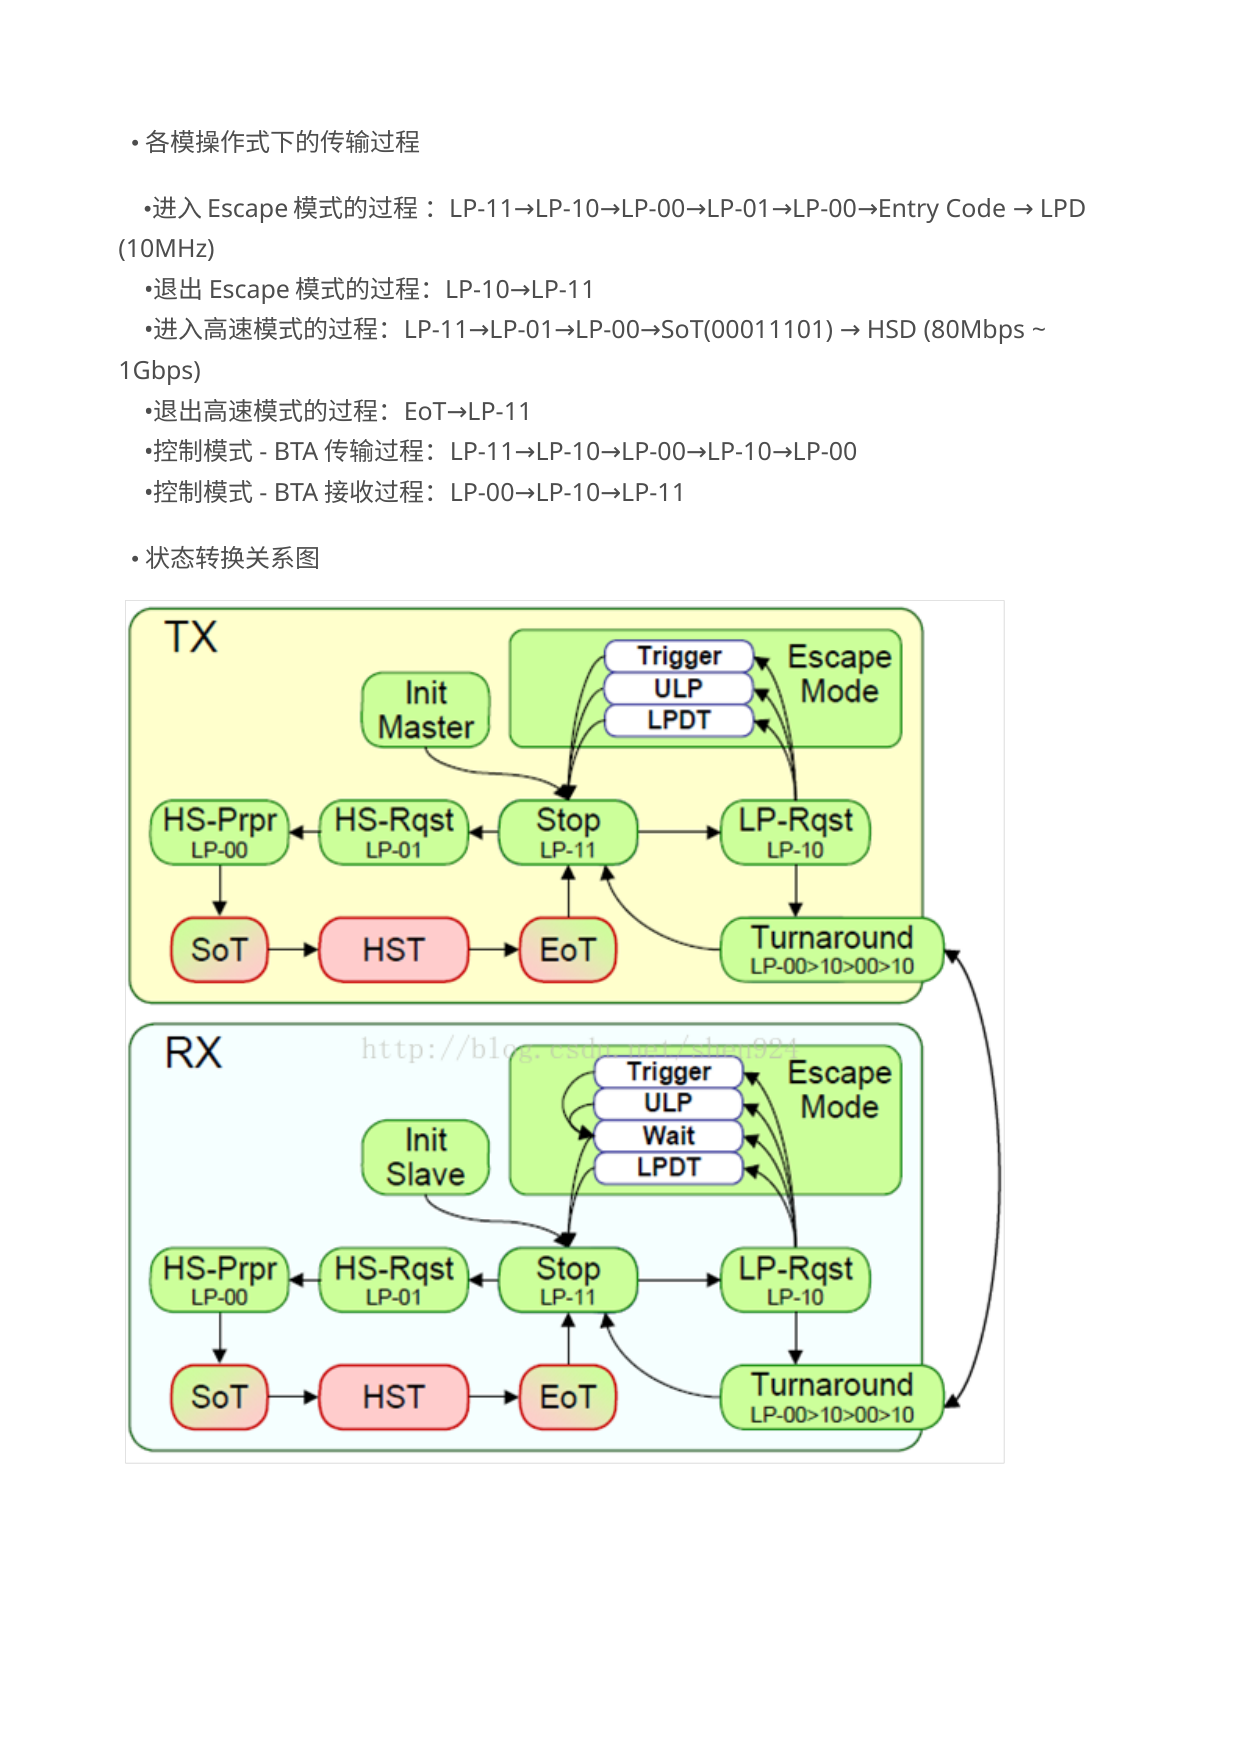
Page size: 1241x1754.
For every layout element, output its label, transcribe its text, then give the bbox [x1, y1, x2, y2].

text •进入Escape模式的过程 ：LP-11→LP-10→LP-00→LP-01→LP-00→Entry Code → LPD (10MHz) •退出Escape模式的过程：LP-10→LP-11 •进入高速模式的过程：LP-11→LP-01→LP-00→SoT(00011101) → HSD (80Mbps ~ 1Gbps) •退出高速模式的过程：EoT→LP-11 •控制模式 - BTA 传输过程：LP-11→LP-10→LP-00→LP-10→LP-00 •控制模式 - BTA 接收过程：LP-00→LP-10→LP-11 [118, 184, 1122, 509]
picture [124, 599, 1006, 1465]
text • 各模操作式下的传输过程 [118, 118, 1122, 159]
text • 状态转换关系图 [118, 534, 1122, 574]
